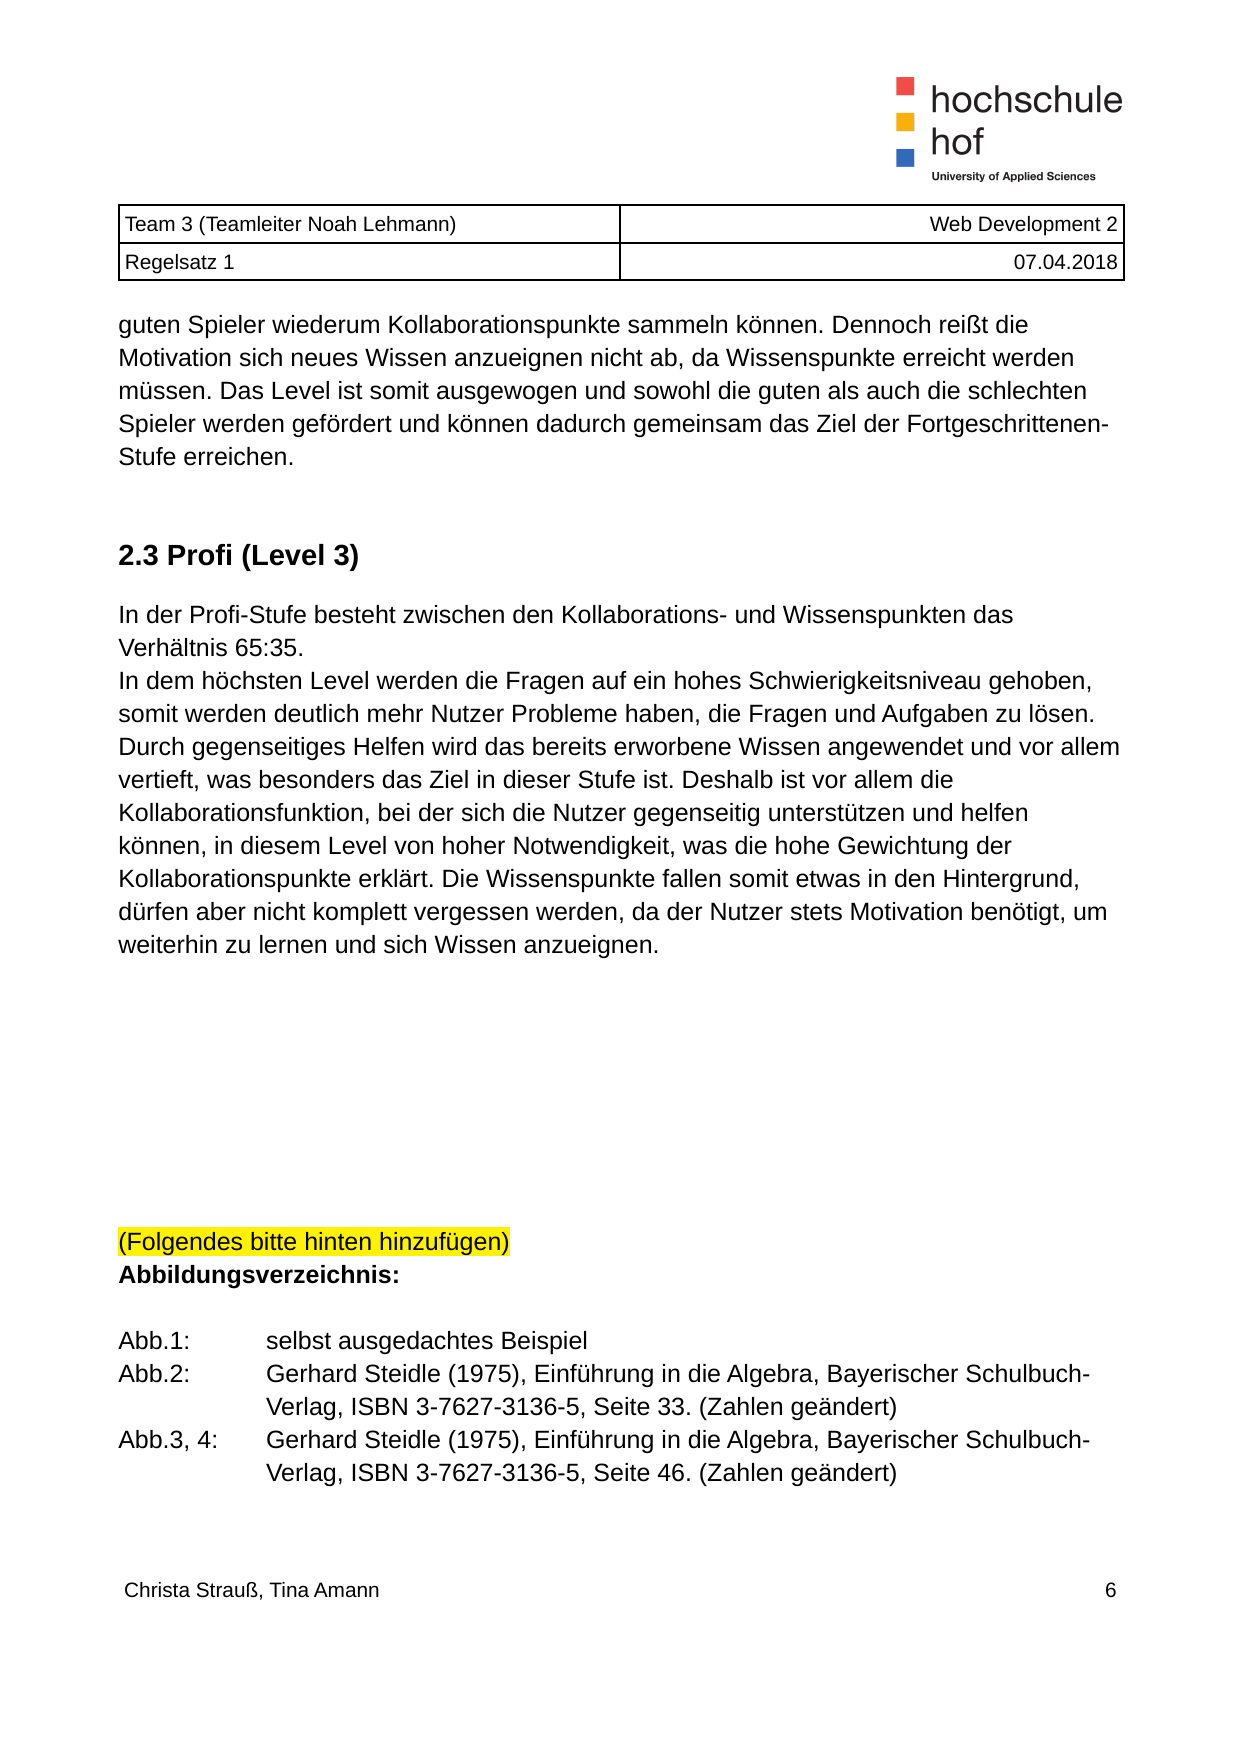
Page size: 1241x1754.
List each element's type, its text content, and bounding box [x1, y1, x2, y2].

text guten Spieler wiederum Kollaborationspunkte sammeln können. Dennoch reißt die Motivation sich neues Wissen anzueignen nicht ab, da Wissenspunkte erreicht werden müssen. Das Level ist somit ausgewogen und sowohl die guten als auch die schlechten Spieler werden gefördert und können dadurch gemeinsam das Ziel der Fortgeschrittenen-Stufe erreichen. [118, 310, 1122, 471]
text Abb.1: selbst ausgedachtes Beispiel [118, 1326, 1122, 1355]
text Abbildungsverzeichnis: [118, 1260, 1122, 1289]
picture [896, 77, 1122, 182]
text (Folgendes bitte hinten hinzufügen) [118, 1227, 1122, 1256]
text Abb.3, 4: Gerhard Steidle (1975), Einführung in die Algebra, Bayerischer Schulbuch- Verlag, ISBN 3-7627-3136-5, Seite 46. (Zahlen geändert) [118, 1425, 1122, 1487]
text In dem höchsten Level werden die Fragen auf ein hohes Schwierigkeitsniveau gehoben, somit werden deutlich mehr Nutzer Probleme haben, die Fragen und Aufgaben zu lösen. Durch gegenseitiges Helfen wird das bereits erworbene Wissen angewendet und vor allem vertieft, was besonders das Ziel in dieser Stufe ist. Deshalb ist vor allem die Kollaborationsfunktion, bei der sich die Nutzer gegenseitig unterstützen und helfen können, in diesem Level von hoher Notwendigkeit, was die hohe Gewichtung der Kollaborationspunkte erklärt. Die Wissenspunkte fallen somit etwas in den Hintergrund, dürfen aber nicht komplett vergessen werden, da der Nutzer stets Motivation benötigt, um weiterhin zu lernen und sich Wissen anzueignen. [118, 666, 1122, 959]
text In der Profi-Stufe besteht zwischen den Kollaborations- und Wissenspunkten das Verhältnis 65:35. [118, 600, 1122, 662]
text Abb.2: Gerhard Steidle (1975), Einführung in die Algebra, Bayerischer Schulbuch- Verlag, ISBN 3-7627-3136-5, Seite 33. (Zahlen geändert) [118, 1359, 1122, 1421]
text 2.3 Profi (Level 3) [118, 538, 1122, 571]
